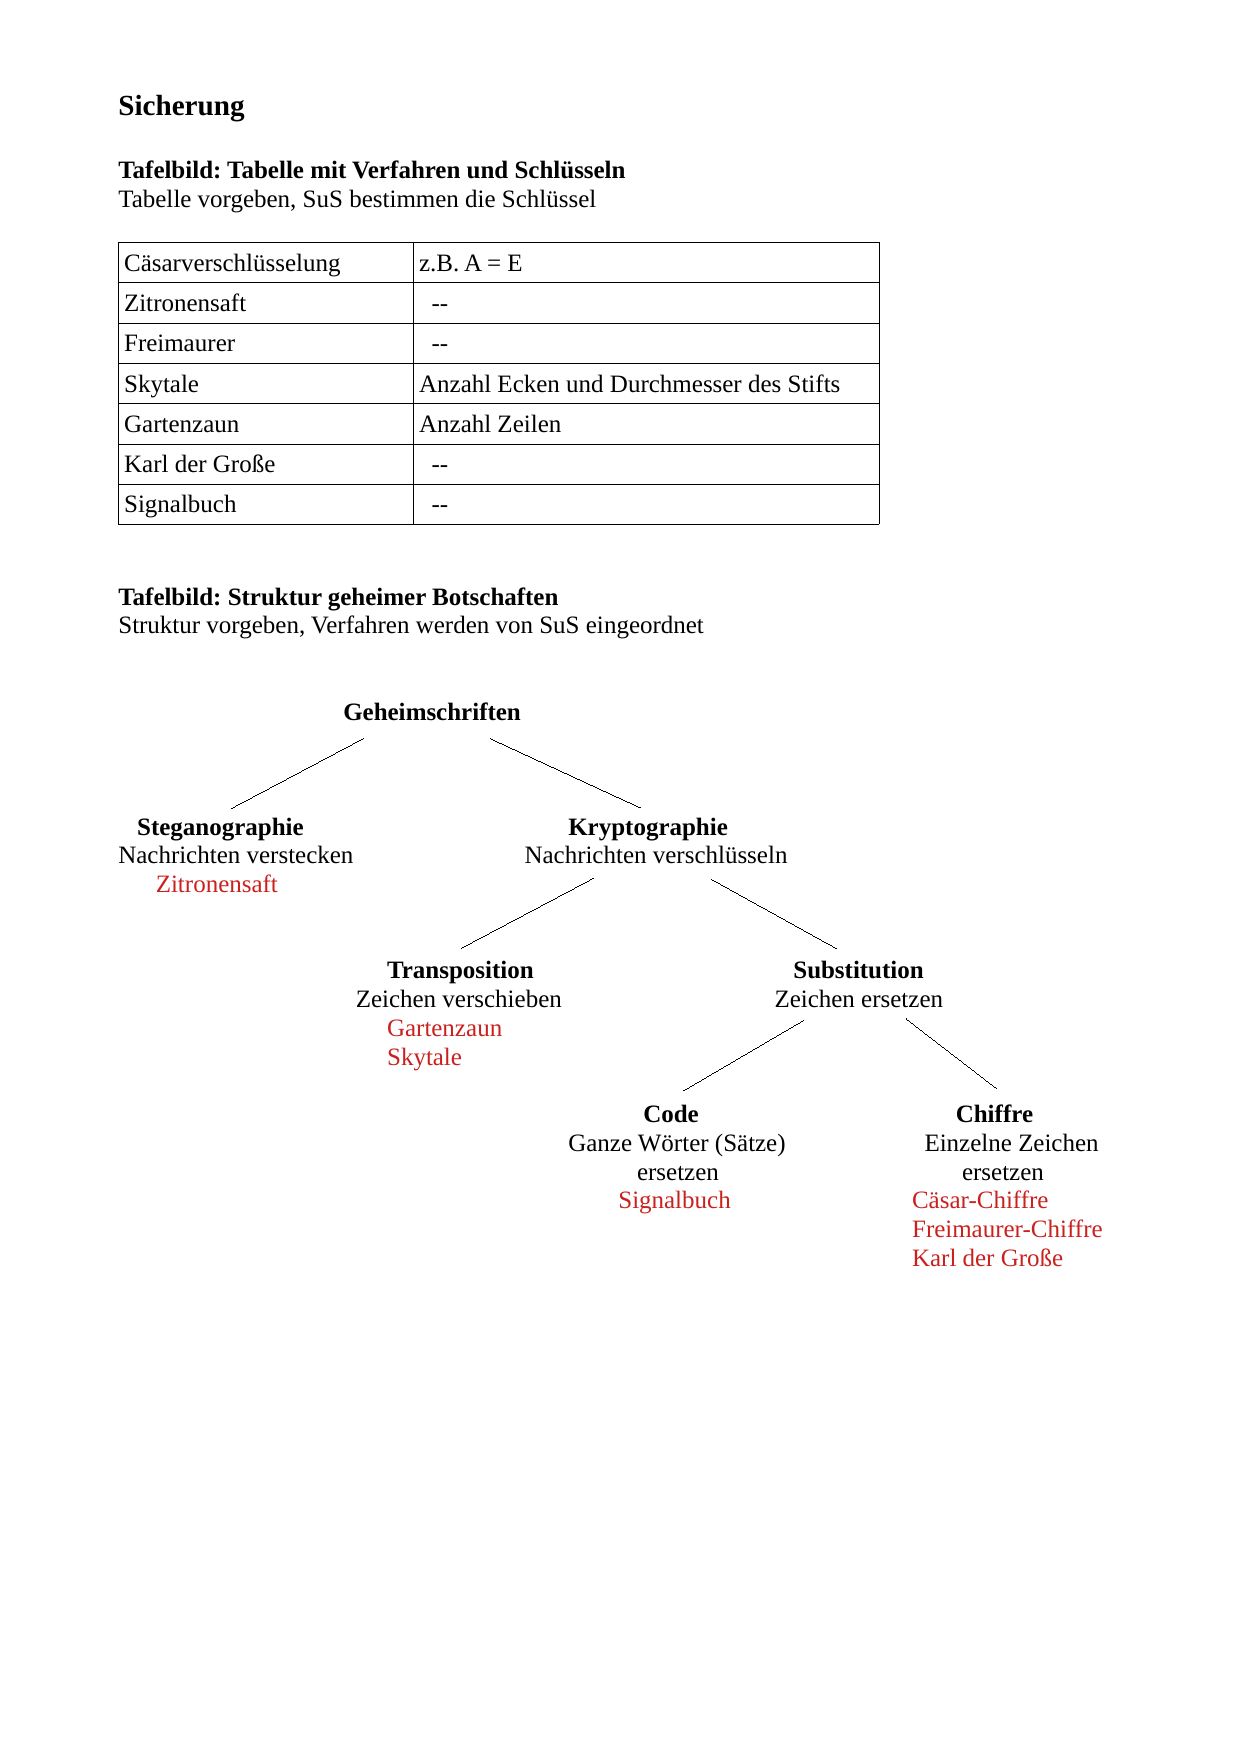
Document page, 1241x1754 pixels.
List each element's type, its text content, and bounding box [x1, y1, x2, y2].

table_cell Anzahl Ecken und Durchmesser des Stifts [414, 364, 879, 403]
text Steganographie Kryptographie [118, 812, 1122, 840]
text Sicherung [118, 88, 1122, 122]
table_cell -- [414, 324, 879, 363]
text Gartenzaun [118, 1013, 1122, 1042]
text Nachrichten verstecken Nachrichten verschlüsseln [118, 840, 1122, 869]
text Skytale [118, 1042, 1122, 1070]
text Karl der Große [118, 1243, 1122, 1272]
text Zeichen verschieben Zeichen ersetzen [118, 984, 1122, 1013]
table_cell Zitronensaft [119, 283, 413, 322]
text Struktur vorgeben, Verfahren werden von SuS eingeordnet [118, 610, 1122, 639]
text Ganze Wörter (Sätze) Einzelne Zeichen [118, 1128, 1122, 1157]
text Tafelbild: Struktur geheimer Botschaften [118, 582, 1122, 610]
table_header Cäsarverschlüsselung [119, 243, 413, 282]
text Code Chiffre [118, 1099, 1122, 1128]
table_cell Gartenzaun [119, 404, 413, 443]
table_cell -- [414, 283, 879, 322]
table_cell -- [414, 445, 879, 484]
text Zitronensaft [118, 869, 1122, 898]
text Tafelbild: Tabelle mit Verfahren und Schlüsseln [118, 156, 1122, 184]
table_cell Freimaurer [119, 324, 413, 363]
text Geheimschriften [118, 697, 1122, 725]
text Transposition Substitution [118, 955, 1122, 984]
table_cell Anzahl Zeilen [414, 404, 879, 443]
table_cell -- [414, 485, 879, 524]
text Tabelle vorgeben, SuS bestimmen die Schlüssel [118, 184, 1122, 213]
table_header z.B. A = E [414, 243, 879, 282]
text Signalbuch Cäsar-Chiffre [118, 1185, 1122, 1214]
text Freimaurer-Chiffre [118, 1214, 1122, 1243]
table_cell Karl der Große [119, 445, 413, 484]
table_cell Skytale [119, 364, 413, 403]
table_cell Signalbuch [119, 485, 413, 524]
text ersetzen ersetzen [118, 1157, 1122, 1185]
